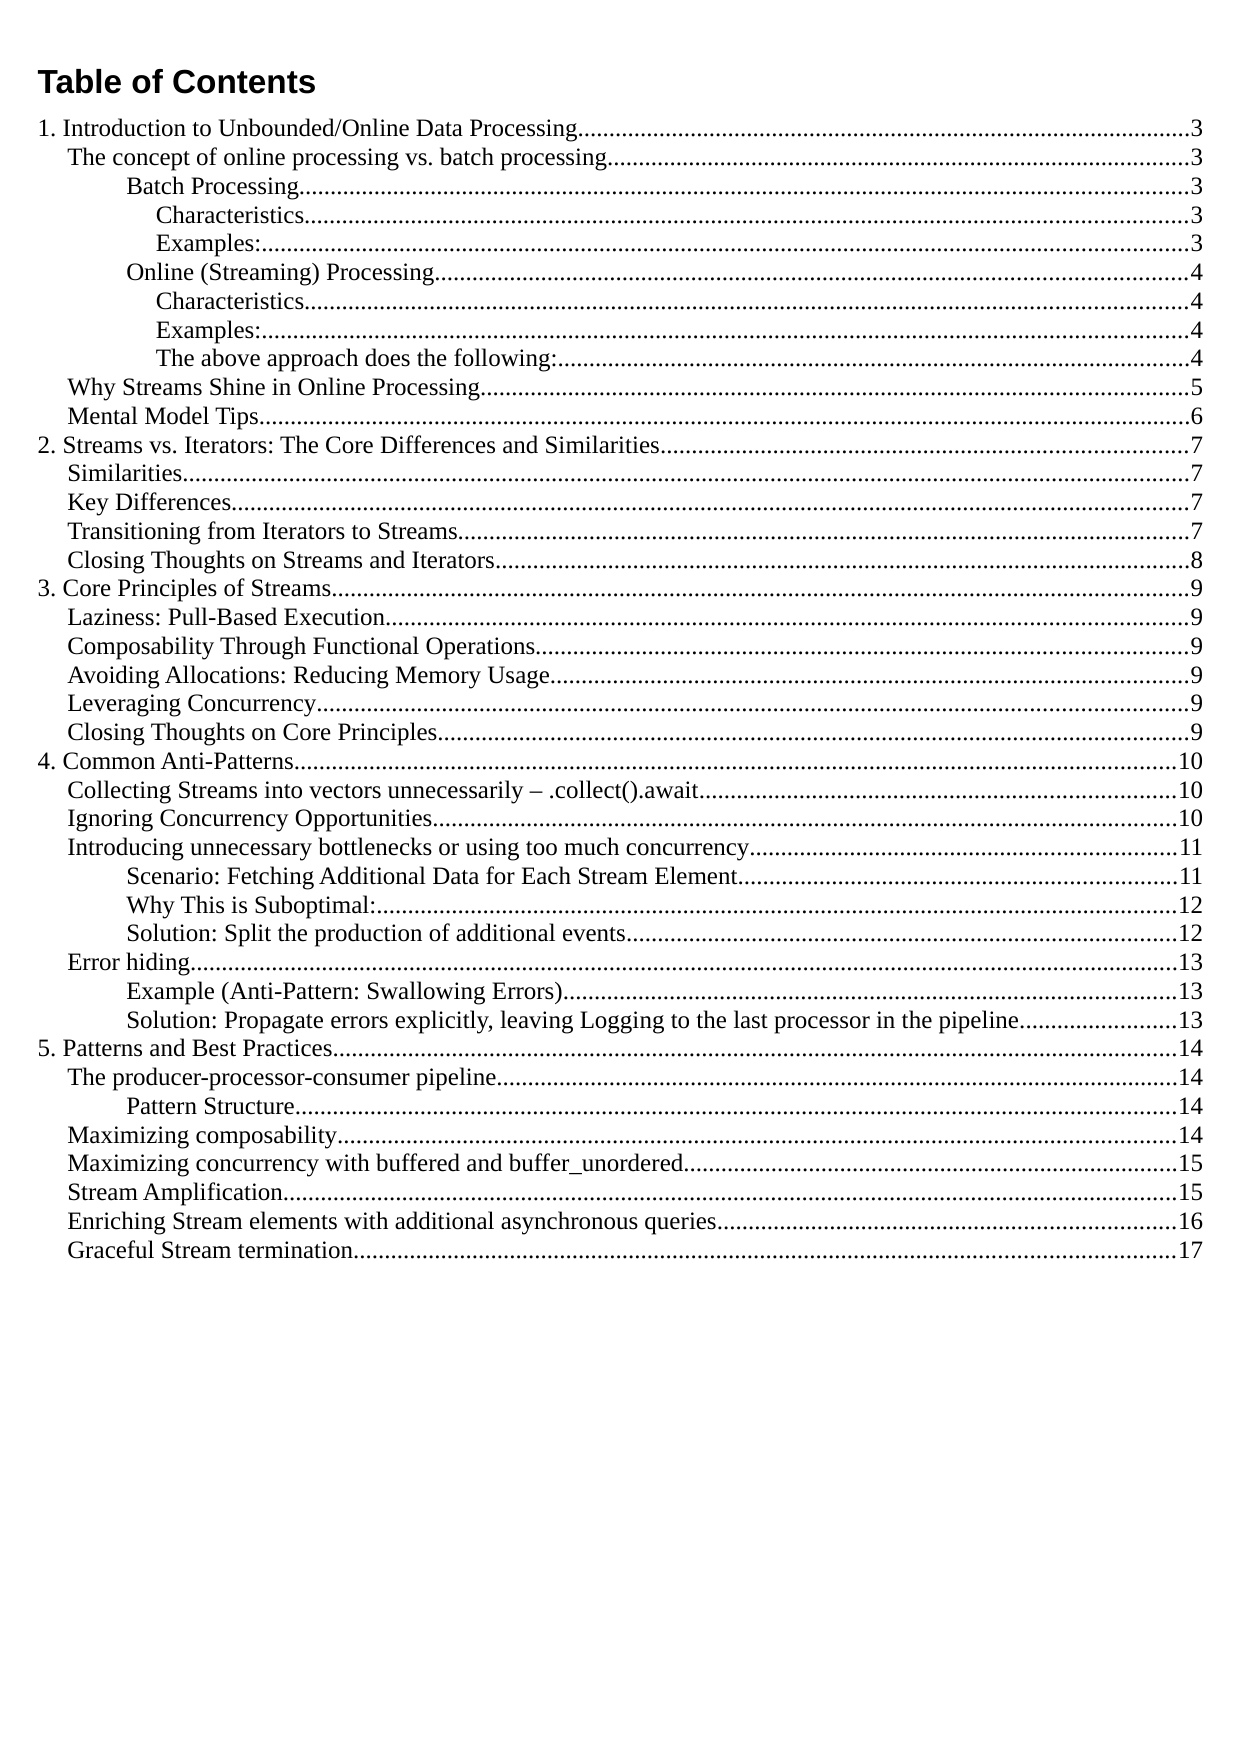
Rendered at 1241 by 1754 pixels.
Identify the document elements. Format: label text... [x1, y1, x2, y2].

text 4. Common Anti-Patterns 10 [37, 746, 1203, 775]
text Stream Amplification 15 [67, 1177, 1203, 1206]
text Batch Processing 3 [126, 171, 1203, 200]
text Why This is Suboptimal: 12 [126, 890, 1203, 918]
text Why Streams Shine in Online Processing 5 [67, 372, 1203, 401]
text 3. Core Principles of Streams 9 [37, 573, 1203, 602]
text Graceful Stream termination 17 [67, 1235, 1203, 1263]
text Mental Model Tips 6 [67, 401, 1203, 430]
text Laziness: Pull-Based Execution 9 [67, 602, 1203, 631]
text Example (Anti-Pattern: Swallowing Errors) 13 [126, 976, 1203, 1005]
text The above approach does the following: 4 [156, 343, 1203, 372]
text Leveraging Concurrency 9 [67, 688, 1203, 717]
text Collecting Streams into vectors unnecessarily – .collect().await 10 [67, 775, 1203, 803]
text Solution: Propagate errors explicitly, leaving Logging to the last processor in the pipeline. 13 [126, 1005, 1203, 1033]
text Online (Streaming) Processing 4 [126, 257, 1203, 286]
text Error hiding 13 [67, 947, 1203, 976]
text Enriching Stream elements with additional asynchronous queries 16 [67, 1206, 1203, 1235]
text Avoiding Allocations: Reducing Memory Usage 9 [67, 660, 1203, 688]
text Closing Thoughts on Streams and Iterators 8 [67, 545, 1203, 573]
text Composability Through Functional Operations 9 [67, 631, 1203, 660]
text Scenario: Fetching Additional Data for Each Stream Element 11 [126, 861, 1203, 890]
text The producer-processor-consumer pipeline 14 [67, 1062, 1203, 1091]
text Introducing unnecessary bottlenecks or using too much concurrency 11 [67, 832, 1203, 861]
text Characteristics 3 [156, 200, 1203, 228]
text Ignoring Concurrency Opportunities 10 [67, 803, 1203, 832]
text Maximizing composability 14 [67, 1120, 1203, 1148]
text The concept of online processing vs. batch processing 3 [67, 142, 1203, 171]
text Pattern Structure 14 [126, 1091, 1203, 1120]
text 1. Introduction to Unbounded/Online Data Processing 3 [37, 113, 1203, 142]
text Characteristics 4 [156, 286, 1203, 315]
text Maximizing concurrency with buffered and buffer_unordered 15 [67, 1148, 1203, 1177]
text Examples: 4 [156, 315, 1203, 343]
text Solution: Split the production of additional events 12 [126, 918, 1203, 947]
text Key Differences 7 [67, 487, 1203, 516]
text Closing Thoughts on Core Principles 9 [67, 717, 1203, 746]
text Examples: 3 [156, 228, 1203, 257]
text 5. Patterns and Best Practices 14 [37, 1033, 1203, 1062]
text Transitioning from Iterators to Streams 7 [67, 516, 1203, 545]
text Similarities 7 [67, 458, 1203, 487]
text 2. Streams vs. Iterators: The Core Differences and Similarities 7 [37, 430, 1203, 458]
subtitle Table of Contents [37, 62, 1203, 101]
